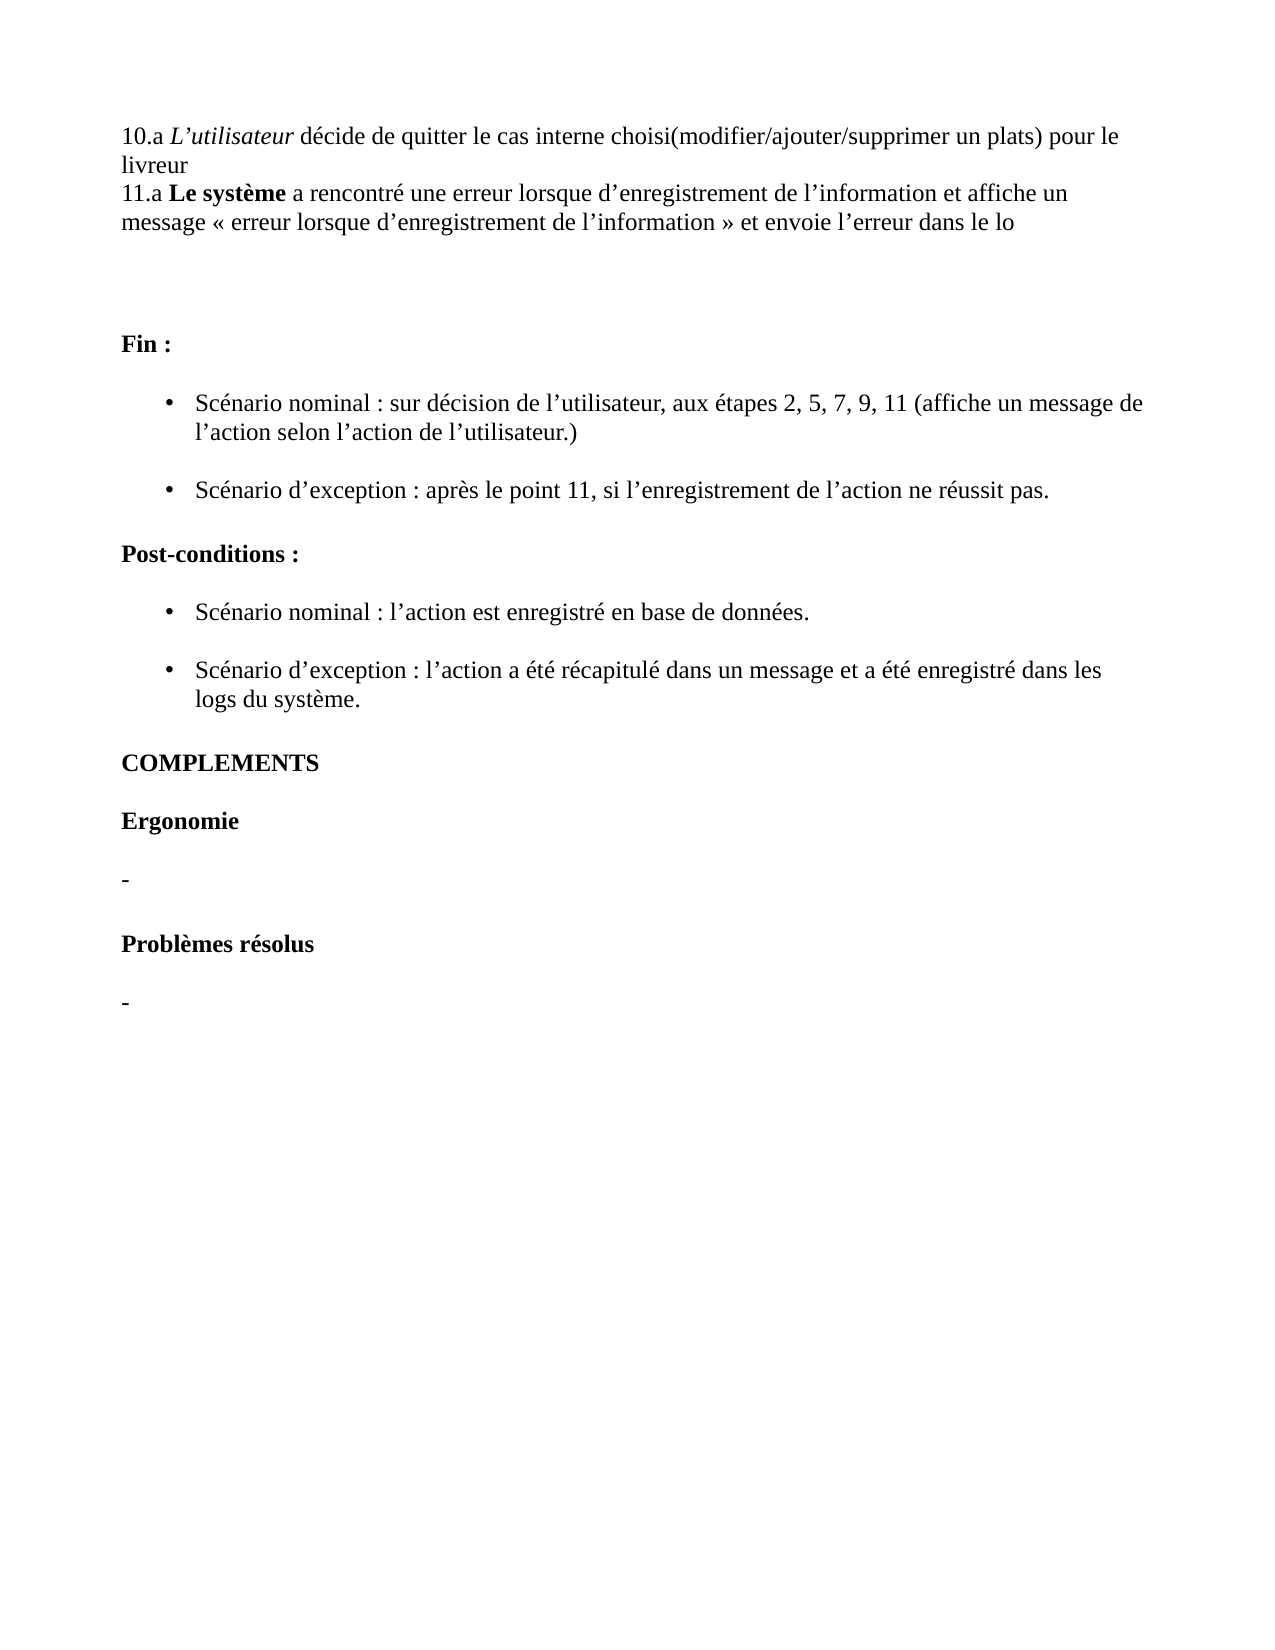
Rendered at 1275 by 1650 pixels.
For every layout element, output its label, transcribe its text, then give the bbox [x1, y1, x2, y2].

table_cell Fin : Scénario nominal : sur décision de l’utilisateur, aux étapes 2, 5, 7, 9, 11 (affiche un message de l’action selon l’action de l’utilisateur.) Scénario d’exception : après le point 11, si l’enregistrement de l’action ne réussit pas. [118, 327, 1157, 536]
table_cell Problèmes résolus - [118, 926, 1157, 1048]
table_cell 10.a L’utilisateur décide de quitter le cas interne choisi(modifier/ajouter/supprimer un plats) pour le livreur 11.a Le système a rencontré une erreur lorsque d’enregistrement de l’information et affiche un message « erreur lorsque d’enregistrement de l’information » et envoie l’erreur dans le lo [118, 118, 1157, 327]
table_cell Post-conditions : Scénario nominal : l’action est enregistré en base de données. Scénario d’exception : l’action a été récapitulé dans un message et a été enregistré dans les logs du système. [118, 536, 1157, 745]
table_cell COMPLEMENTS Ergonomie - [118, 745, 1157, 926]
